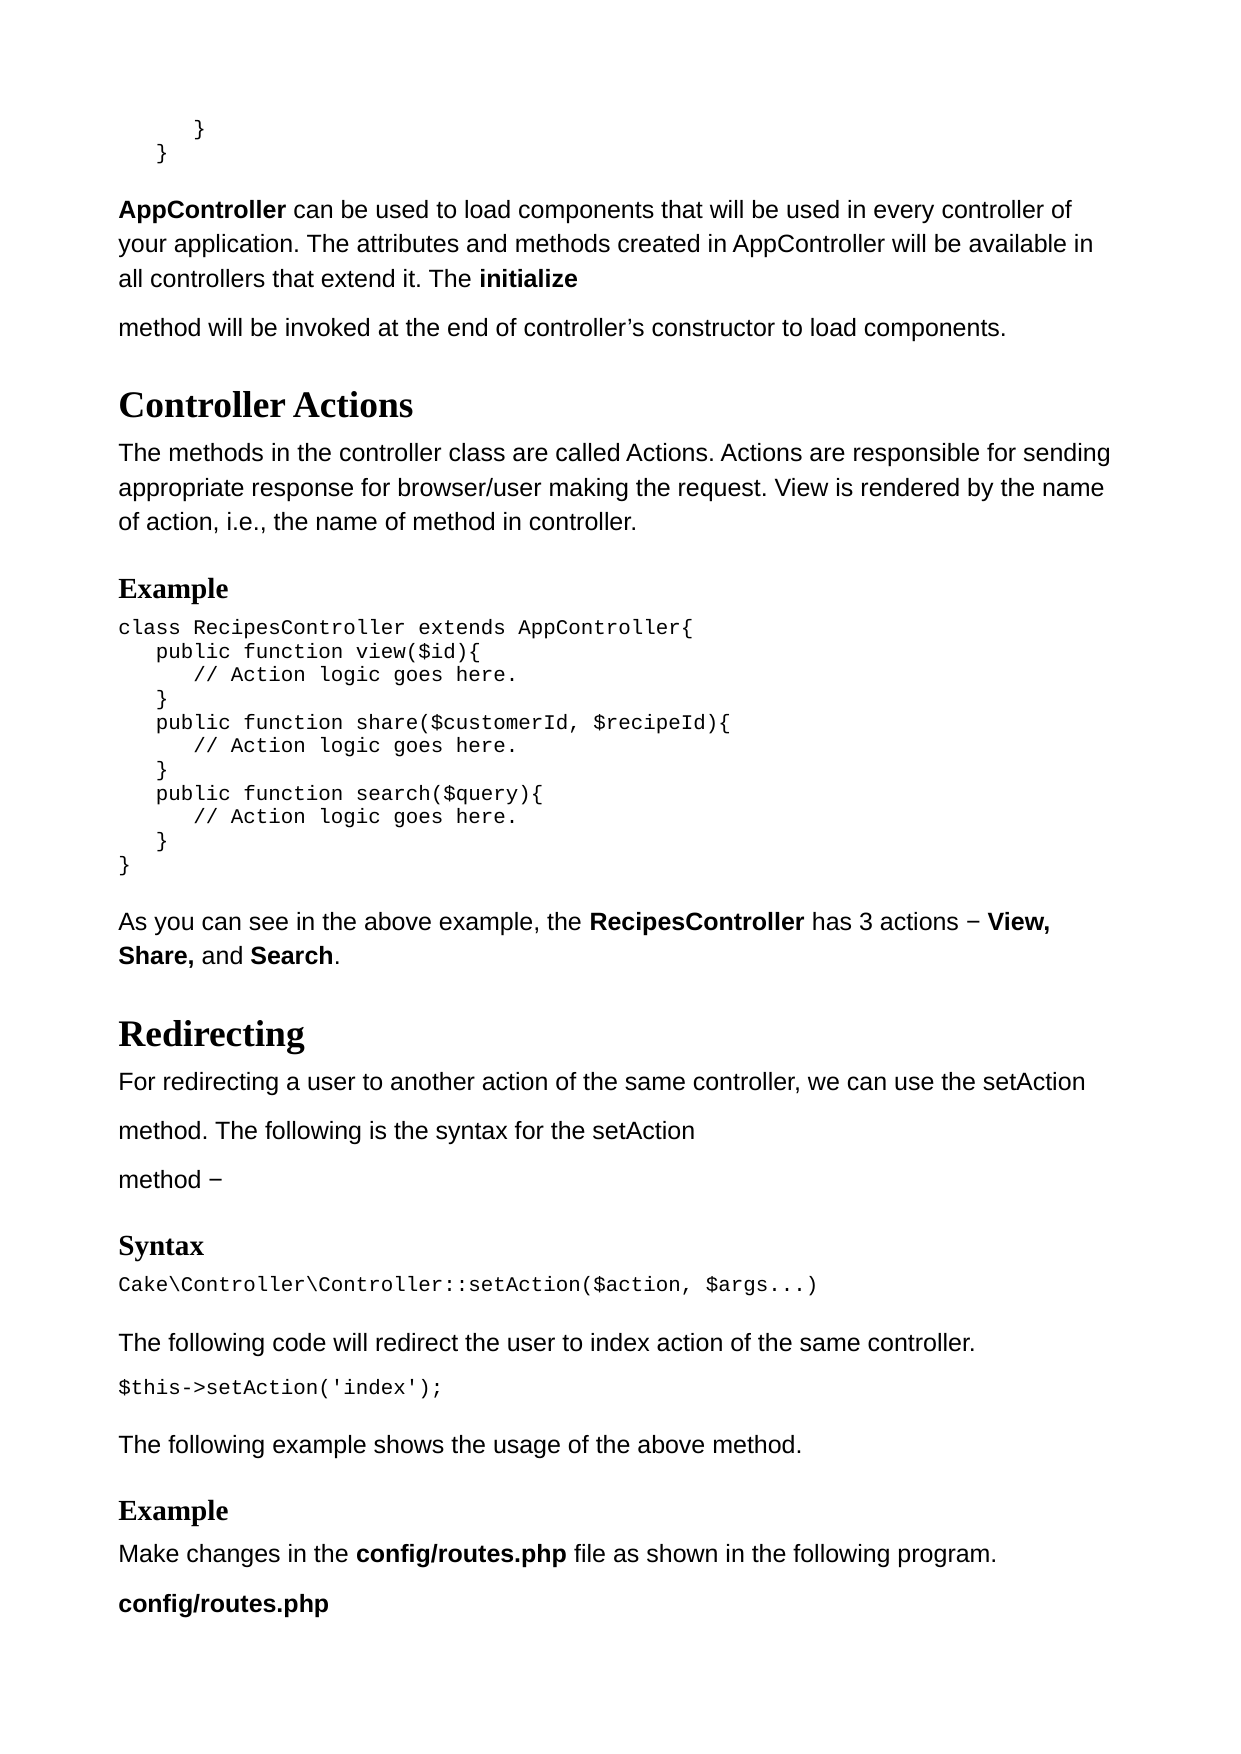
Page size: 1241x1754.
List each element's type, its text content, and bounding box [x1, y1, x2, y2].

text public function share($customerId, $recipeId){ [118, 712, 1122, 735]
text public function search($query){ [118, 783, 1122, 806]
text AppController can be used to load components that will be used in every controller of your application. The attributes and methods created in AppController will be available in all controllers that extend it. The initialize [118, 195, 1122, 293]
subtitle Example [118, 571, 1122, 604]
text } [118, 142, 1122, 165]
text As you can see in the above example, the RecipesController has 3 actions − View, Share, and Search. [118, 907, 1122, 970]
text } [118, 853, 1122, 877]
text // Action logic goes here. [118, 735, 1122, 759]
text $this->setAction('index'); [118, 1377, 1122, 1400]
text public function view($id){ [118, 641, 1122, 664]
text method − [118, 1165, 1122, 1193]
subtitle Controller Actions [118, 383, 1122, 426]
text method. The following is the syntax for the setAction [118, 1116, 1122, 1144]
text The following example shows the usage of the above method. [118, 1430, 1122, 1458]
text } [118, 830, 1122, 853]
text Make changes in the config/routes.php file as shown in the following program. [118, 1539, 1122, 1568]
text // Action logic goes here. [118, 664, 1122, 688]
text } [118, 759, 1122, 783]
text Cake\Controller\Controller::setAction($action, $args...) [118, 1274, 1122, 1298]
text The following code will redirect the user to index action of the same controller. [118, 1328, 1122, 1356]
subtitle Redirecting [118, 1011, 1122, 1054]
text } [118, 118, 1122, 142]
text class RecipesController extends AppController{ [118, 617, 1122, 641]
text config/routes.php [118, 1588, 1122, 1617]
subtitle Example [118, 1493, 1122, 1527]
text method will be invoked at the end of controller’s constructor to load components. [118, 313, 1122, 342]
subtitle Syntax [118, 1228, 1122, 1262]
text // Action logic goes here. [118, 806, 1122, 830]
text } [118, 688, 1122, 712]
text For redirecting a user to another action of the same controller, we can use the setAction [118, 1067, 1122, 1095]
text The methods in the controller class are called Actions. Actions are responsible for sending appropriate response for browser/user making the request. View is rendered by the name of action, i.e., the name of method in controller. [118, 438, 1122, 536]
